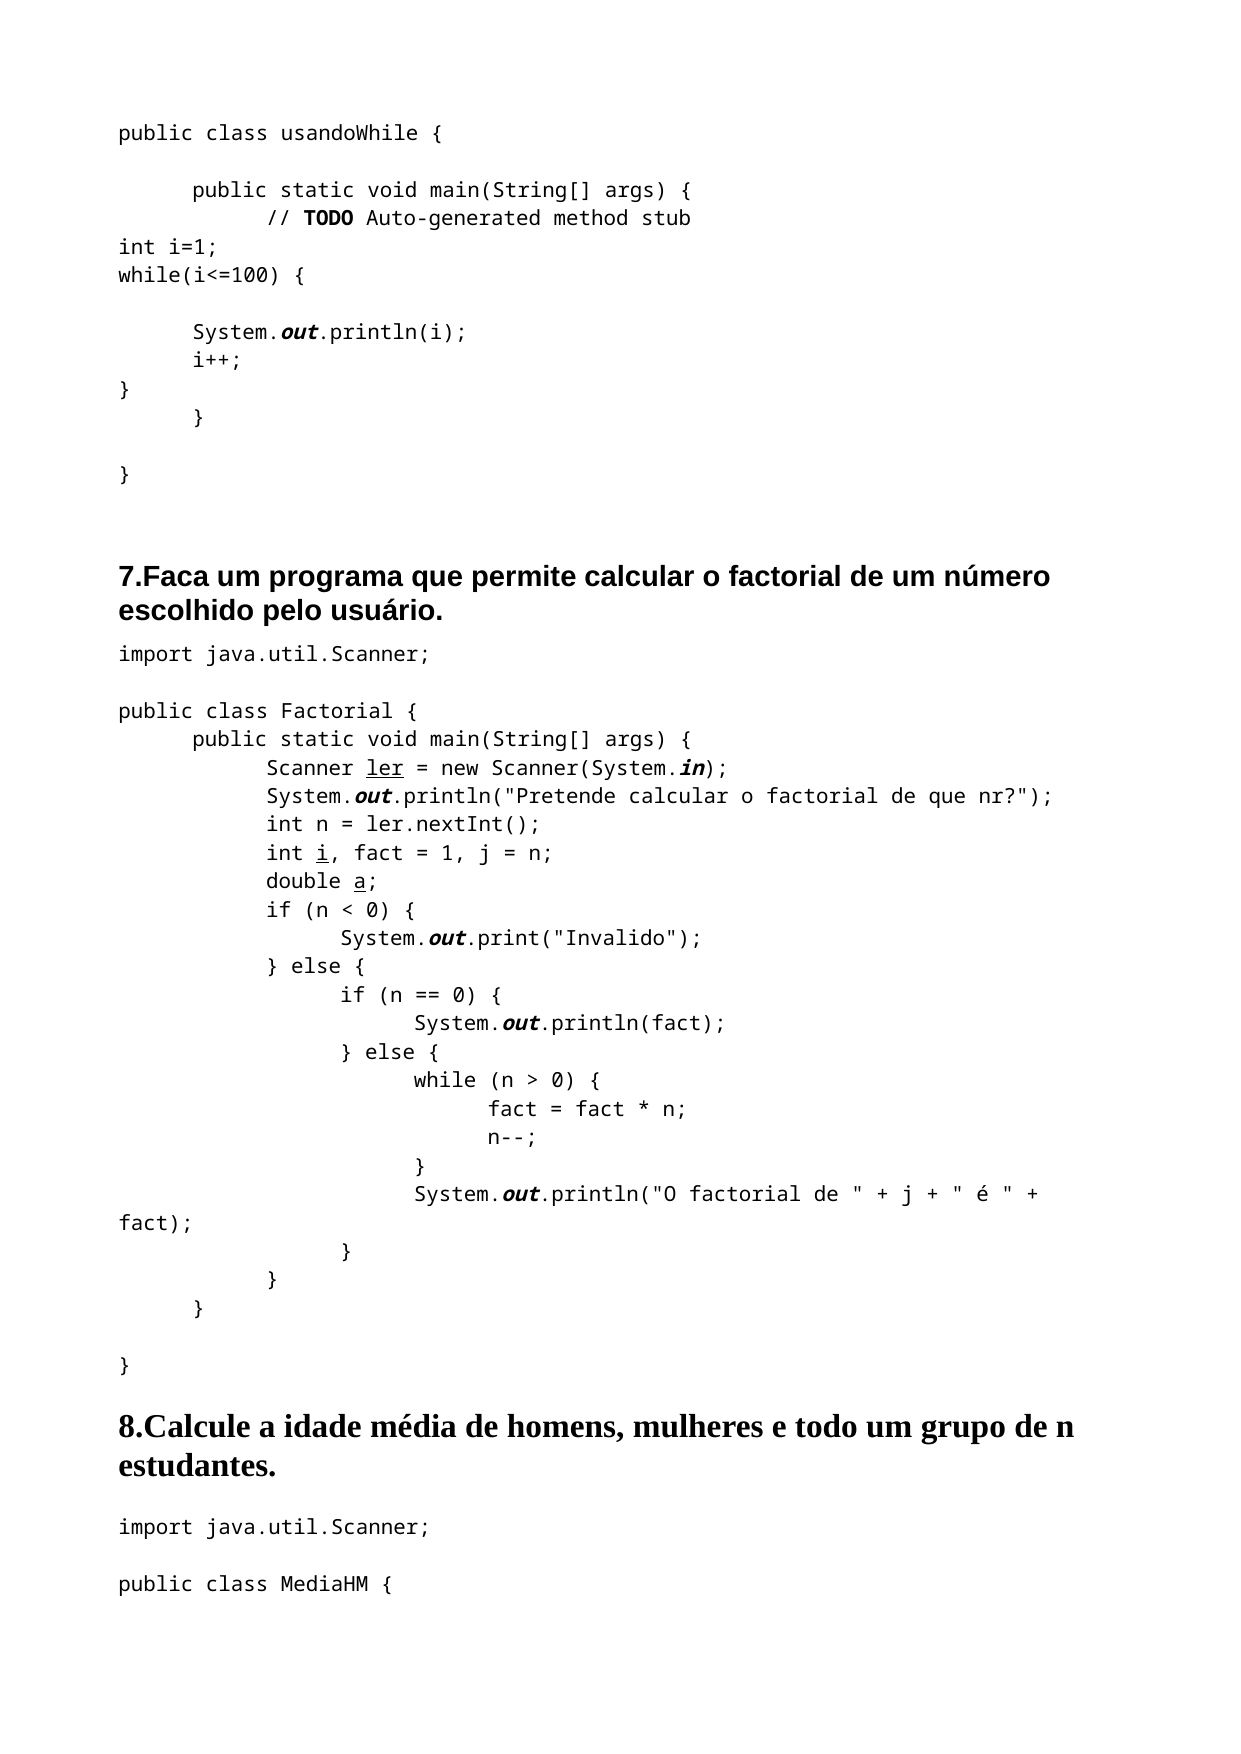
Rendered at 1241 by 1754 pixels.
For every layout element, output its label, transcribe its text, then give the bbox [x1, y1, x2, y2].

text 8.Calcule a idade média de homens, mulheres e todo um grupo de n estudantes. [118, 1407, 1122, 1483]
text } [118, 1236, 1122, 1264]
text } else { [118, 952, 1122, 980]
text } [118, 374, 1122, 402]
text n--; [118, 1122, 1122, 1151]
text double a; [118, 866, 1122, 895]
text System.out.println("O factorial de " + j + " é " + fact); [118, 1179, 1122, 1236]
text fact = fact * n; [118, 1094, 1122, 1122]
text System.out.println(fact); [118, 1008, 1122, 1037]
text } [118, 1293, 1122, 1321]
text public static void main(String[] args) { [118, 724, 1122, 753]
text import java.util.Scanner; [118, 1512, 1122, 1540]
text System.out.print("Invalido"); [118, 923, 1122, 952]
text } [118, 1151, 1122, 1179]
text i++; [118, 346, 1122, 374]
text Scanner ler = new Scanner(System.in); [118, 753, 1122, 781]
text } [118, 402, 1122, 431]
text } else { [118, 1037, 1122, 1065]
text // TODO Auto-generated method stub [118, 203, 1122, 232]
text public class MediaHM { [118, 1569, 1122, 1597]
text System.out.println("Pretende calcular o factorial de que nr?"); [118, 781, 1122, 809]
text public static void main(String[] args) { [118, 175, 1122, 203]
text int n = ler.nextInt(); [118, 809, 1122, 838]
text import java.util.Scanner; [118, 639, 1122, 667]
text int i, fact = 1, j = n; [118, 838, 1122, 866]
text } [118, 1264, 1122, 1293]
text public class usandoWhile { [118, 118, 1122, 147]
text if (n == 0) { [118, 980, 1122, 1008]
text public class Factorial { [118, 696, 1122, 724]
text if (n < 0) { [118, 895, 1122, 923]
text int i=1; [118, 232, 1122, 260]
text System.out.println(i); [118, 317, 1122, 346]
text } [118, 459, 1122, 488]
text } [118, 1350, 1122, 1378]
subtitle 7.Faca um programa que permite calcular o factorial de um número escolhido pelo usuário. [118, 559, 1122, 626]
text while (n > 0) { [118, 1065, 1122, 1094]
text while(i<=100) { [118, 260, 1122, 289]
